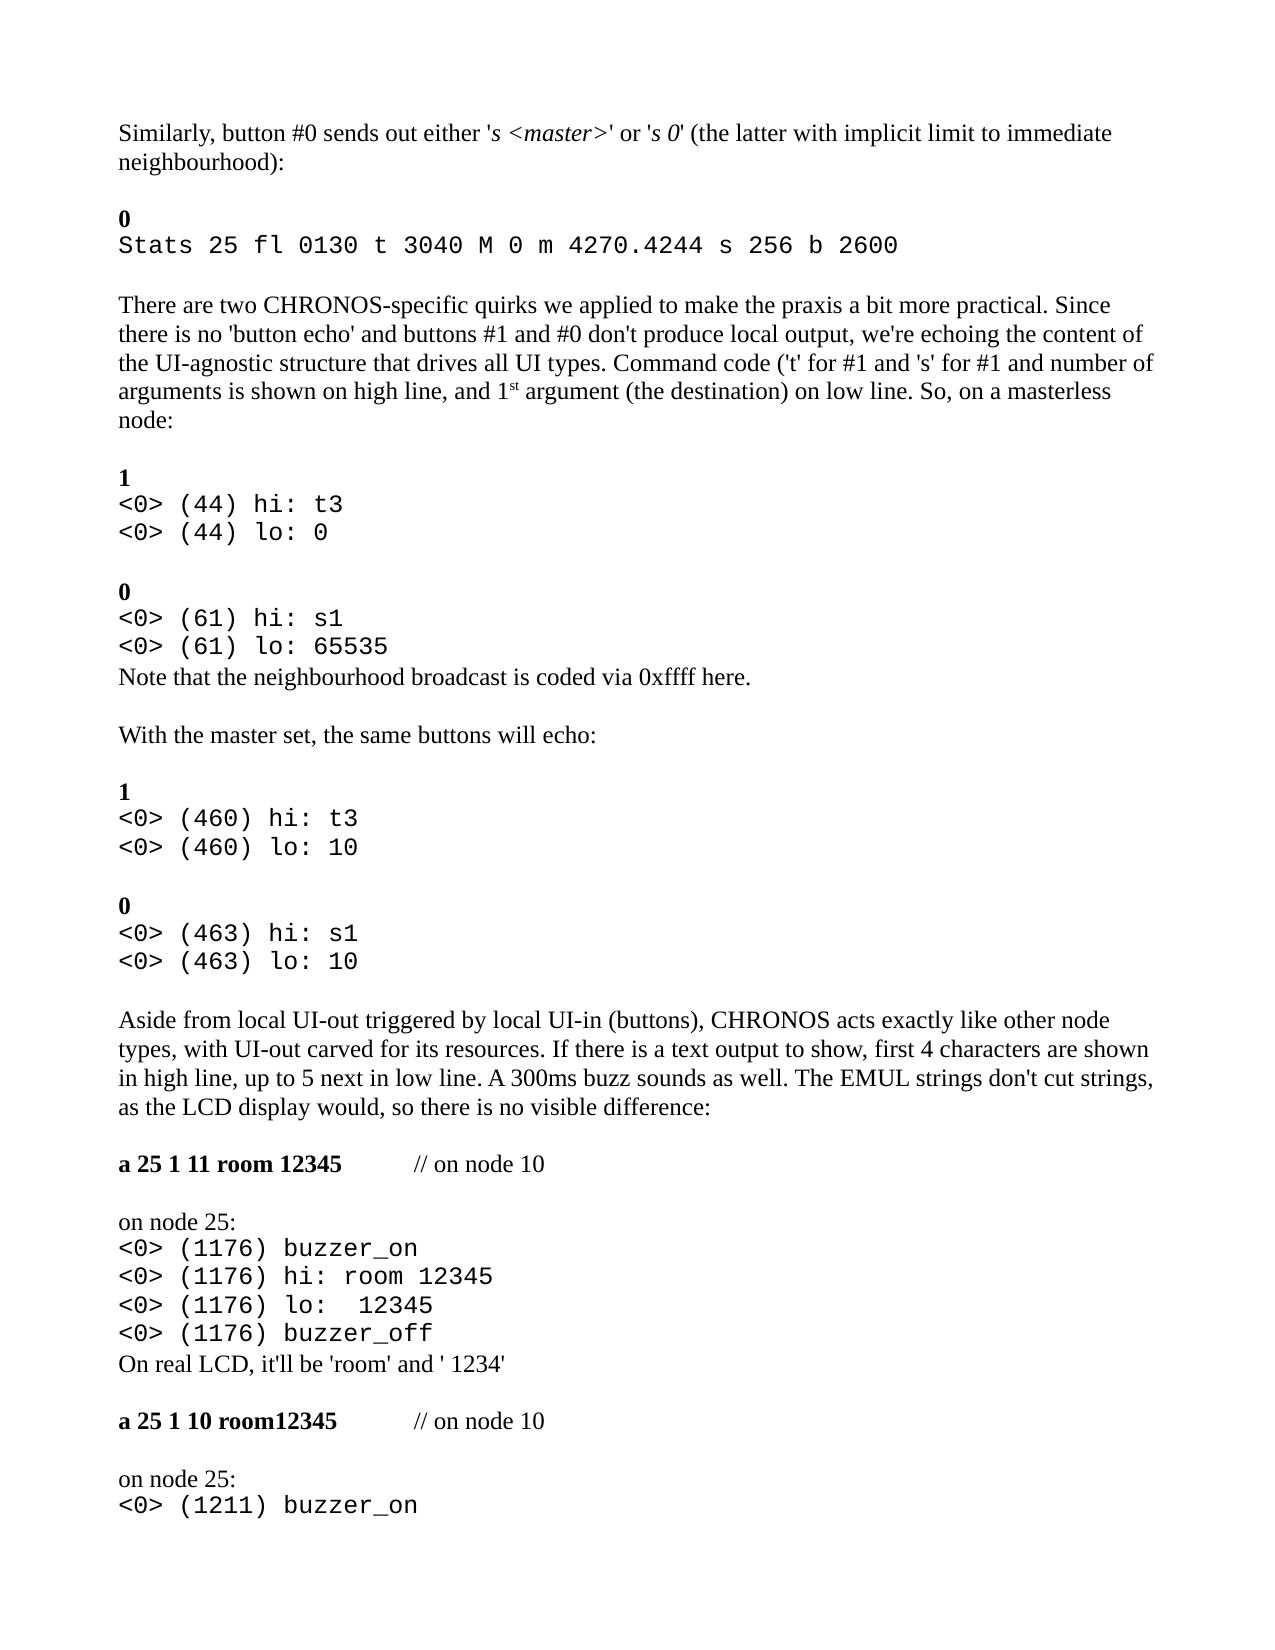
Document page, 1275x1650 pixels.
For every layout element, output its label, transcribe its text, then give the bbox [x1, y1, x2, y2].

text 0 [118, 204, 1157, 233]
text on node 25: [118, 1464, 1157, 1493]
text Aside from local UI-out triggered by local UI-in (buttons), CHRONOS acts exactly like other node types, with UI-out carved for its resources. If there is a text output to show, first 4 characters are shown in high line, up to 5 next in low line. A 300ms buzz sounds as well. The EMUL strings don't cut strings, as the LCD display would, so there is no visible difference: [118, 1006, 1157, 1121]
text <0> (1176) hi: room 12345 [118, 1264, 1157, 1292]
text <0> (1176) buzzer_on [118, 1236, 1157, 1264]
text There are two CHRONOS-specific quirks we applied to make the praxis a bit more practical. Since there is no 'button echo' and buttons #1 and #0 don't produce local output, we're echoing the content of the UI-agnostic structure that drives all UI types. Command code ('t' for #1 and 's' for #1 and number of arguments is shown on high line, and 1st argument (the destination) on low line. So, on a masterless node: [118, 290, 1157, 434]
text <0> (44) lo: 0 [118, 520, 1157, 548]
text a 25 1 10 room12345 // on node 10 [118, 1406, 1157, 1435]
text <0> (1176) buzzer_off [118, 1321, 1157, 1349]
text With the master set, the same buttons will echo: [118, 720, 1157, 748]
text <0> (61) hi: s1 [118, 606, 1157, 634]
text On real LCD, it'll be 'room' and ' 1234' [118, 1349, 1157, 1378]
text Stats 25 fl 0130 t 3040 M 0 m 4270.4244 s 256 b 2600 [118, 233, 1157, 261]
text <0> (61) lo: 65535 [118, 634, 1157, 662]
text 0 [118, 891, 1157, 920]
text Similarly, button #0 sends out either 's <master>' or 's 0' (the latter with implicit limit to immediate neighbourhood): [118, 118, 1157, 176]
text <0> (1211) buzzer_on [118, 1493, 1157, 1521]
text 1 [118, 777, 1157, 806]
text Note that the neighbourhood broadcast is coded via 0xffff here. [118, 662, 1157, 691]
text 0 [118, 577, 1157, 606]
text <0> (463) hi: s1 [118, 920, 1157, 948]
text <0> (460) hi: t3 [118, 806, 1157, 834]
text on node 25: [118, 1207, 1157, 1236]
text 1 [118, 463, 1157, 491]
text <0> (463) lo: 10 [118, 948, 1157, 977]
text <0> (1176) lo: 12345 [118, 1292, 1157, 1321]
text <0> (460) lo: 10 [118, 834, 1157, 863]
text a 25 1 11 room 12345 // on node 10 [118, 1149, 1157, 1178]
text <0> (44) hi: t3 [118, 491, 1157, 520]
